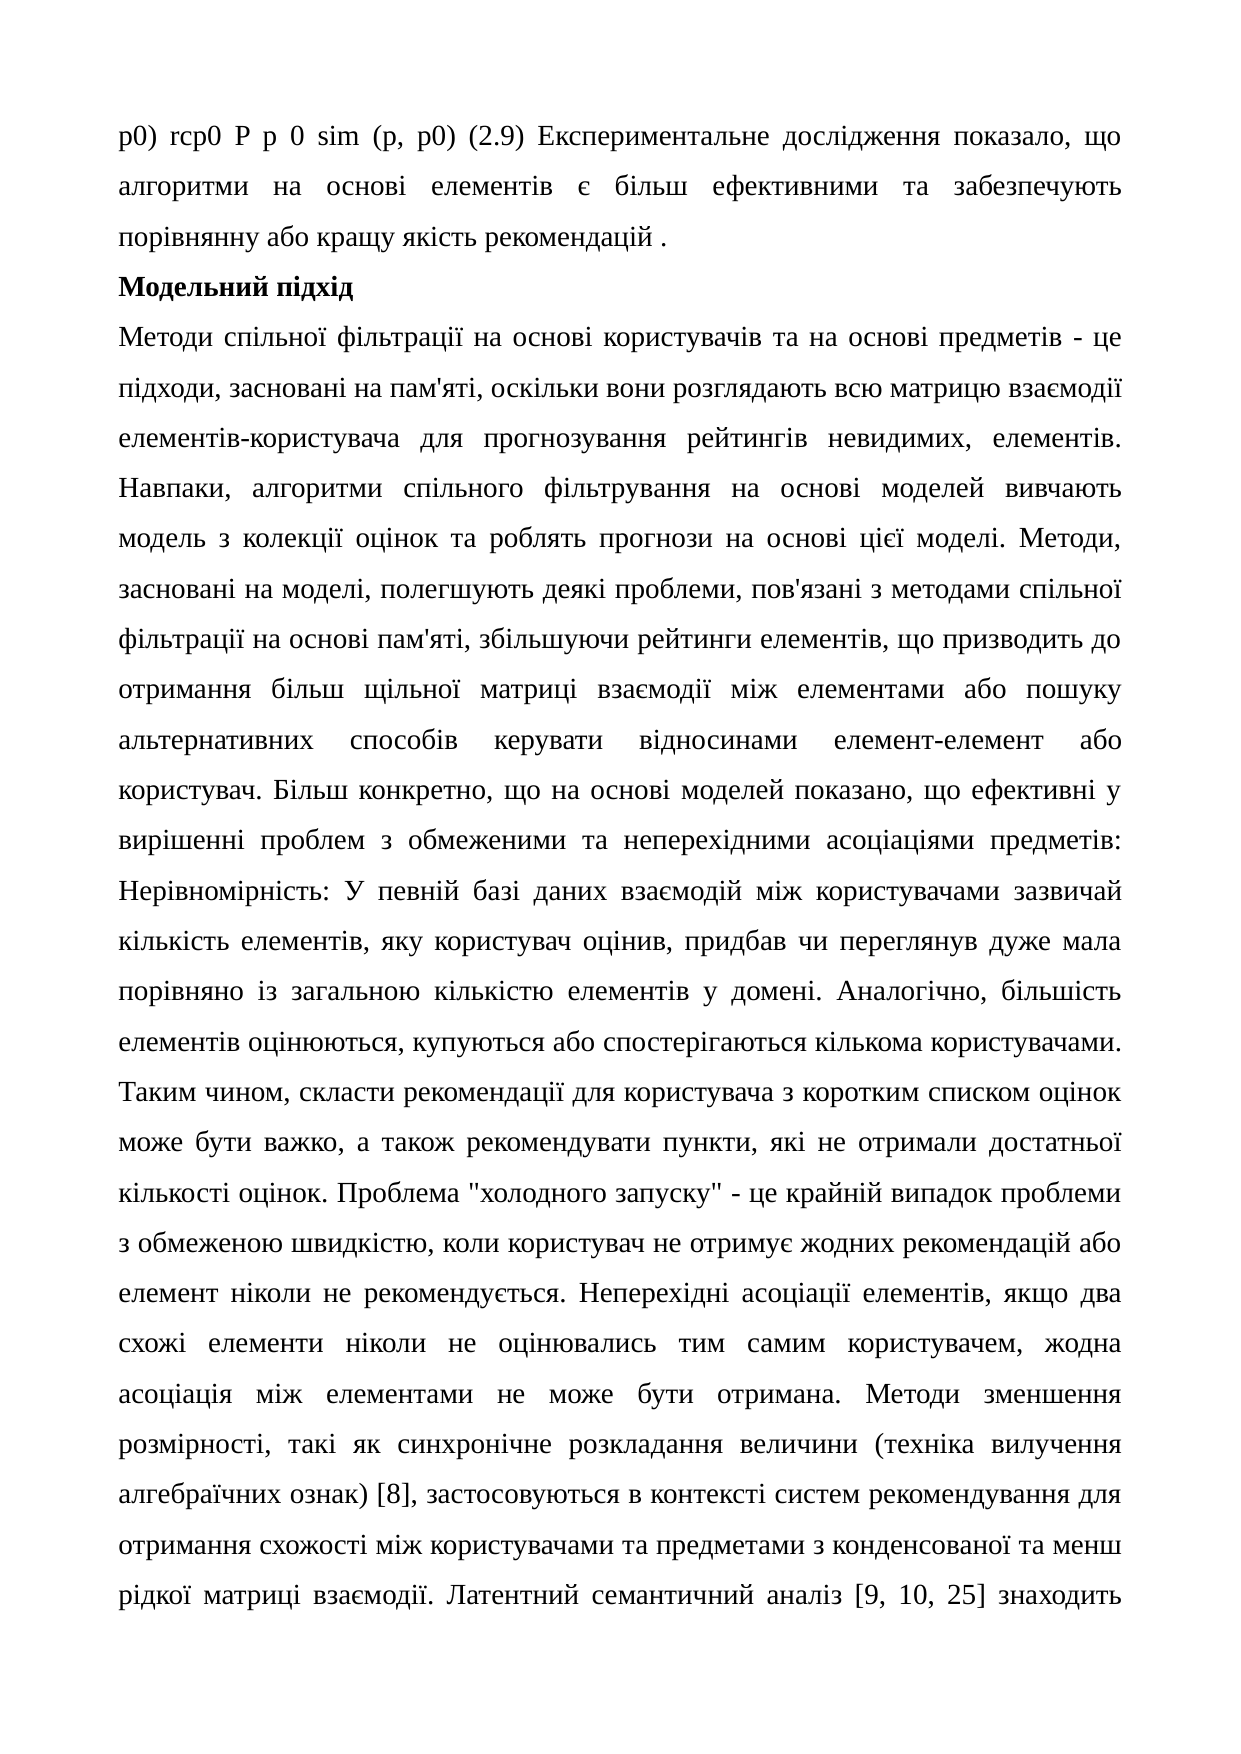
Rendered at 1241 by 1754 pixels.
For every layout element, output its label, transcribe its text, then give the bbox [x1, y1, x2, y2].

text Модельний підхід [118, 269, 1123, 303]
text Методи спільної фільтрації на основі користувачів та на основі предметів - це підходи, засновані на пам'яті, оскільки вони розглядають всю матрицю взаємодії елементів-користувача для прогнозування рейтингів невидимих, елементів. Навпаки, алгоритми спільного фільтрування на основі моделей вивчають модель з колекції оцінок та роблять прогнози на основі цієї моделі. Методи, засновані на моделі, полегшують деякі проблеми, пов'язані з методами спільної фільтрації на основі пам'яті, збільшуючи рейтинги елементів, що призводить до отримання більш щільної матриці взаємодії між елементами або пошуку альтернативних способів керувати відносинами елемент-елемент або користувач. Більш конкретно, що на основі моделей показано, що ефективні у вирішенні проблем з обмеженими та неперехідними асоціаціями предметів: Нерівномірність: У певній базі даних взаємодій між користувачами зазвичай кількість елементів, яку користувач оцінив, придбав чи переглянув дуже мала порівняно із загальною кількістю елементів у домені. Аналогічно, більшість елементів оцінюються, купуються або спостерігаються кількома користувачами. Таким чином, скласти рекомендації для користувача з коротким списком оцінок може бути важко, а також рекомендувати пункти, які не отримали достатньої кількості оцінок. Проблема "холодного запуску" - це крайній випадок проблеми з обмеженою швидкістю, коли користувач не отримує жодних рекомендацій або елемент ніколи не рекомендується. Неперехідні асоціації елементів, якщо два схожі елементи ніколи не оцінювались тим самим користувачем, жодна асоціація між елементами не може бути отримана. Методи зменшення розмірності, такі як синхронічне розкладання величини (техніка вилучення алгебраїчних ознак) [8], застосовуються в контексті систем рекомендування для отримання схожості між користувачами та предметами з конденсованої та менш рідкої матриці взаємодії. Латентний семантичний аналіз [9, 10, 25] знаходить [118, 319, 1123, 1611]
text p0) rcp0 P p 0 sim (p, p0) (2.9) Експериментальне дослідження показало, що алгоритми на основі елементів є більш ефективними та забезпечують порівнянну або кращу якість рекомендацій . [118, 118, 1123, 252]
